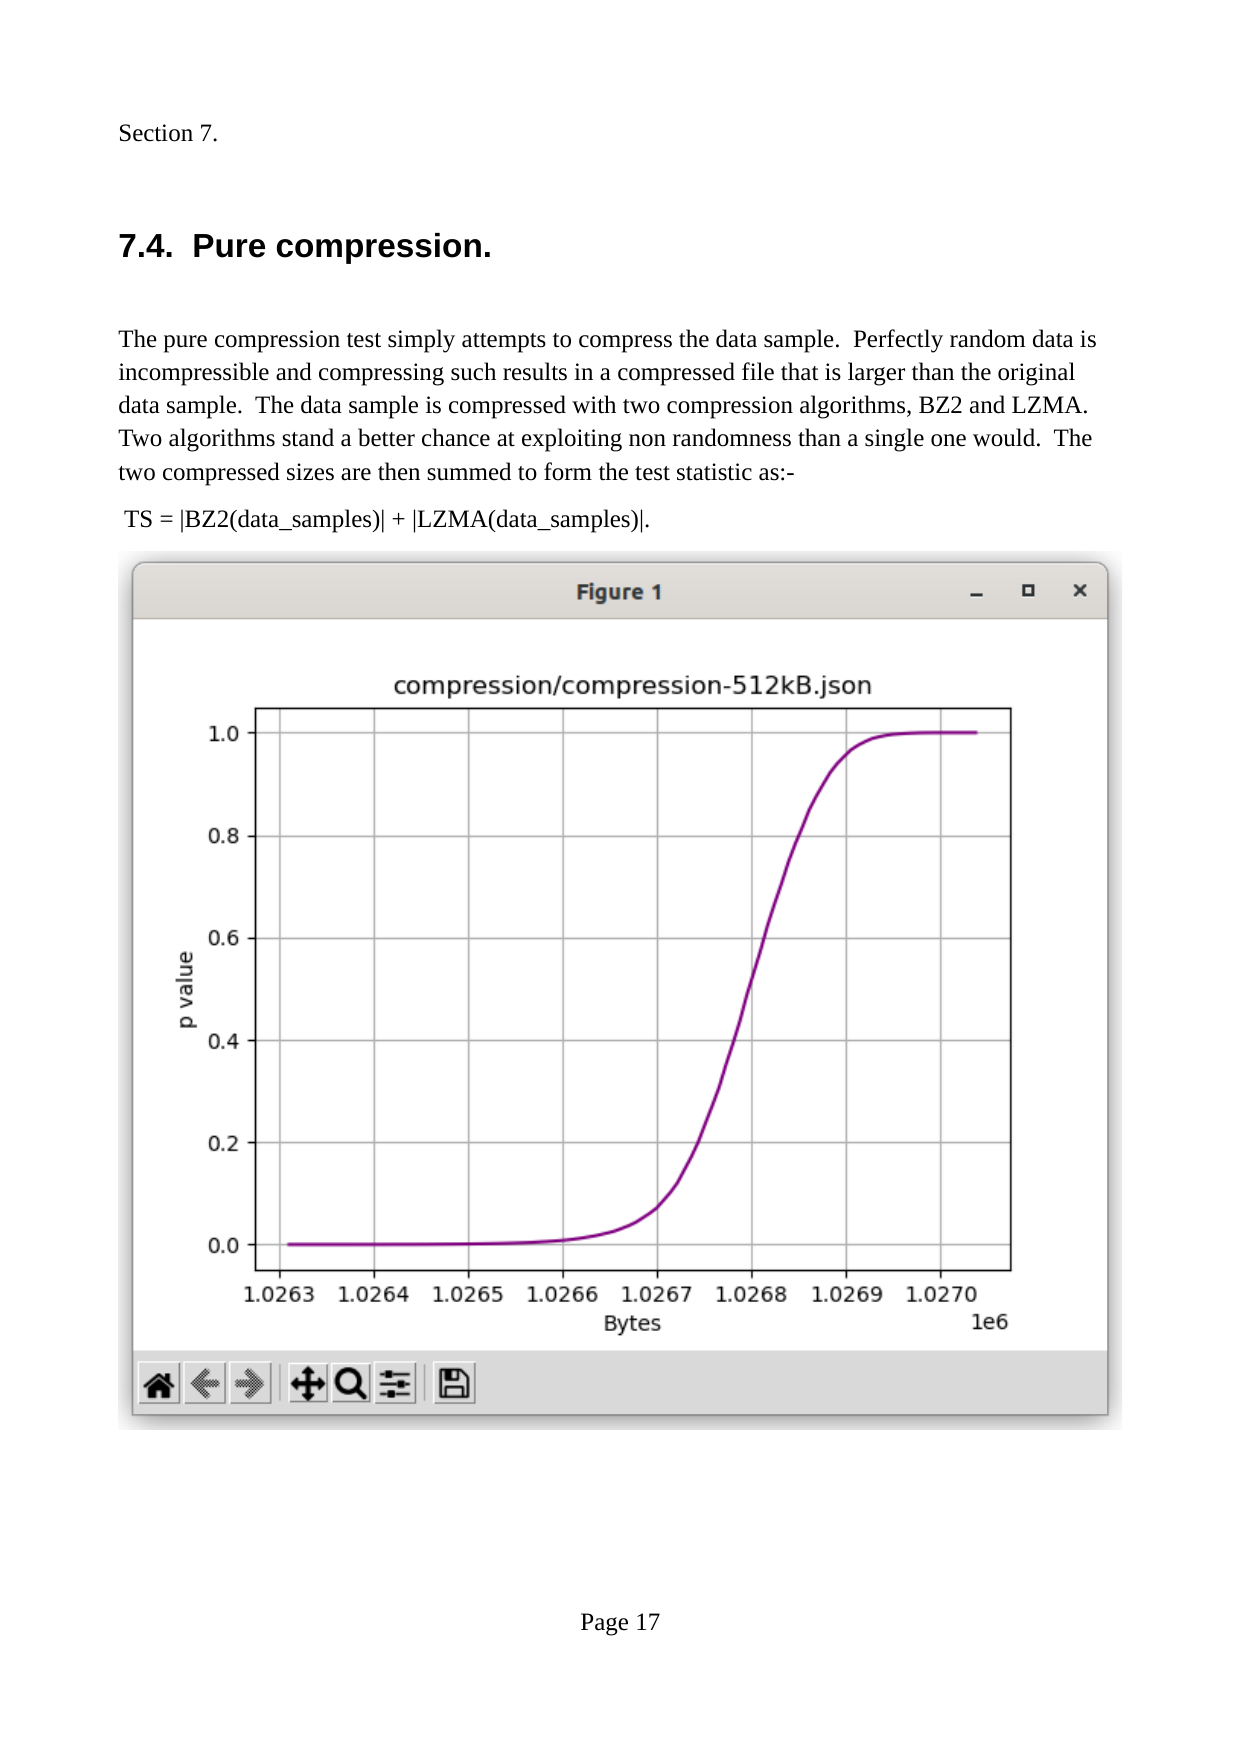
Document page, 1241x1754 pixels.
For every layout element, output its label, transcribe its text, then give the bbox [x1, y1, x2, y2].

picture [118, 551, 1123, 1430]
text The pure compression test simply attempts to compress the data sample. Perfectly random data is incompressible and compressing such results in a compressed file that is larger than the original data sample. The data sample is compressed with two compression algorithms, BZ2 and LZMA. Two algorithms stand a better chance at exploiting non randomness than a single one would. The two compressed sizes are then summed to form the test statistic as:- [118, 324, 1122, 485]
text TS = |BZ2(data_samples)| + |LZMA(data_samples)|. [118, 504, 1122, 533]
subtitle Pure compression. [118, 226, 1122, 264]
